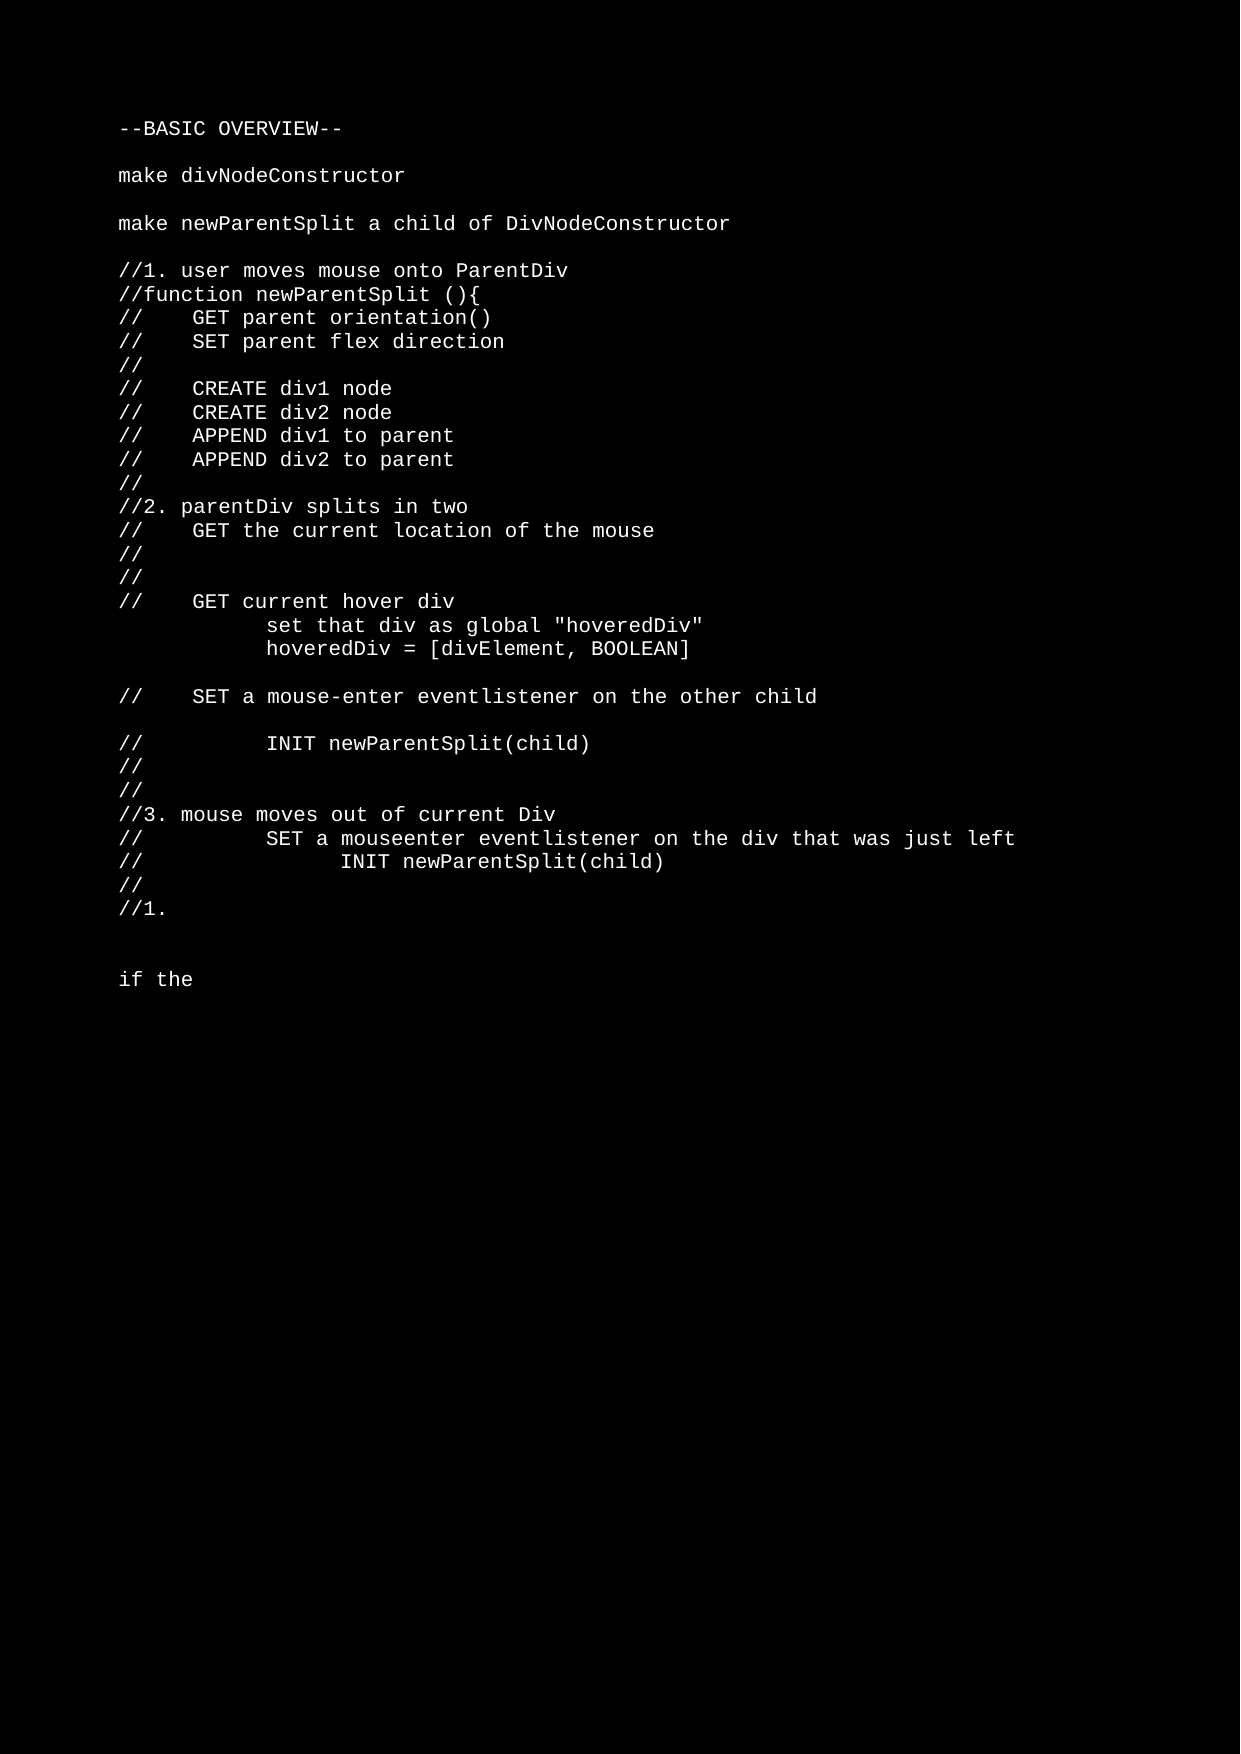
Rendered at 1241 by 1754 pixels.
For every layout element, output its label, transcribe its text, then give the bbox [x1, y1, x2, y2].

text //1. user moves mouse onto ParentDiv [118, 260, 1122, 284]
text // APPEND div1 to parent [118, 426, 1122, 449]
text // [118, 567, 1122, 591]
text // [118, 354, 1122, 378]
text if the [118, 969, 1122, 993]
text // [118, 757, 1122, 780]
text set that div as global "hoveredDiv" [118, 615, 1122, 638]
text // INIT newParentSplit(child) [118, 851, 1122, 875]
text --BASIC OVERVIEW-- [118, 118, 1122, 142]
text // SET a mouseenter eventlistener on the div that was just left [118, 827, 1122, 851]
text // INIT newParentSplit(child) [118, 733, 1122, 757]
text // APPEND div2 to parent [118, 449, 1122, 473]
text // CREATE div2 node [118, 402, 1122, 426]
text // CREATE div1 node [118, 378, 1122, 402]
text // SET parent flex direction [118, 331, 1122, 354]
text // [118, 875, 1122, 898]
text //function newParentSplit (){ [118, 284, 1122, 307]
text //1. [118, 898, 1122, 922]
text // SET a mouse-enter eventlistener on the other child [118, 686, 1122, 709]
text //3. mouse moves out of current Div [118, 804, 1122, 827]
text // GET parent orientation() [118, 307, 1122, 331]
text //2. parentDiv splits in two [118, 496, 1122, 520]
text make newParentSplit a child of DivNodeConstructor [118, 213, 1122, 236]
text // GET the current location of the mouse [118, 520, 1122, 544]
text // [118, 780, 1122, 804]
text // [118, 544, 1122, 567]
text // GET current hover div [118, 591, 1122, 615]
text hoveredDiv = [divElement, BOOLEAN] [118, 638, 1122, 662]
text // [118, 473, 1122, 496]
text make divNodeConstructor [118, 165, 1122, 189]
